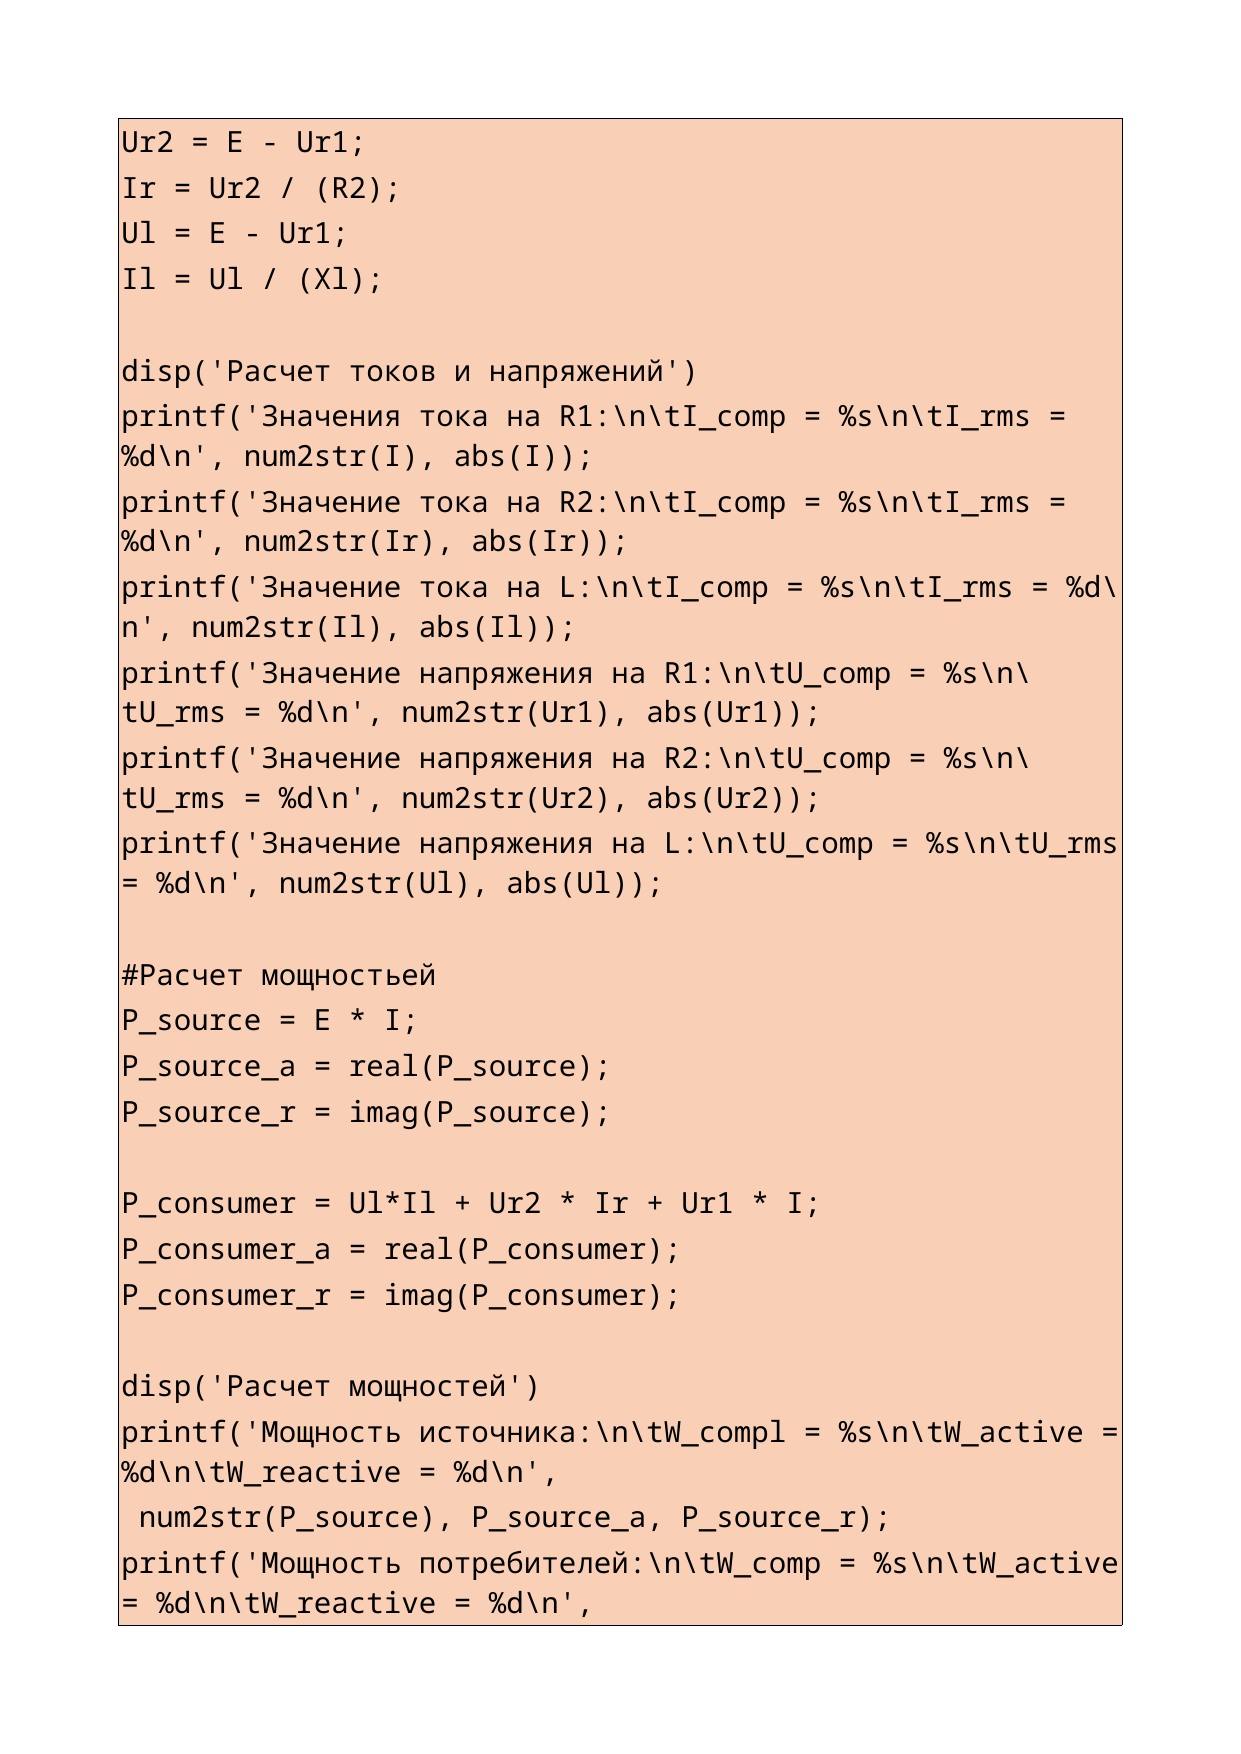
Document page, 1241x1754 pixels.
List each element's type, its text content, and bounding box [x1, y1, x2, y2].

text disp('Расчет токов и напряжений') [119, 347, 1122, 389]
text P_source_a = real(P_source); [119, 1042, 1122, 1085]
text Il = Ul / (Xl); [119, 255, 1122, 298]
text num2str(P_source), P_source_a, P_source_r); [119, 1493, 1122, 1536]
text P_source = E * I; [119, 996, 1122, 1039]
text #Расчет мощностьей [119, 951, 1122, 993]
text Ul = E - Ur1; [119, 209, 1122, 252]
text printf('Значения тока на R1:\n\tI_comp = %s\n\tI_rms = %d\n', num2str(I), abs(I)); [119, 392, 1122, 475]
text printf('Значение напряжения на R1:\n\tU_comp = %s\n\tU_rms = %d\n', num2str(Ur1), abs(Ur1)); [119, 649, 1122, 731]
text P_consumer_r = imag(P_consumer); [119, 1271, 1122, 1314]
text disp('Расчет мощностей') [119, 1362, 1122, 1405]
text Ur2 = E - Ur1; [119, 119, 1122, 161]
text printf('Значение напряжения на L:\n\tU_comp = %s\n\tU_rms = %d\n', num2str(Ul), abs(Ul)); [119, 819, 1122, 902]
text P_consumer_a = real(P_consumer); [119, 1225, 1122, 1268]
text printf('Значение напряжения на R2:\n\tU_comp = %s\n\tU_rms = %d\n', num2str(Ur2), abs(Ur2)); [119, 734, 1122, 817]
text P_consumer = Ul*Il + Ur2 * Ir + Ur1 * I; [119, 1179, 1122, 1222]
text Ir = Ur2 / (R2); [119, 164, 1122, 207]
text printf('Значение тока на R2:\n\tI_comp = %s\n\tI_rms = %d\n', num2str(Ir), abs(Ir)); [119, 478, 1122, 560]
text printf('Мощность потребителей:\n\tW_comp = %s\n\tW_active = %d\n\tW_reactive = %d\n', [119, 1539, 1122, 1625]
text printf('Мощность источника:\n\tW_compl = %s\n\tW_active = %d\n\tW_reactive = %d\n', [119, 1408, 1122, 1491]
text P_source_r = imag(P_source); [119, 1088, 1122, 1131]
text printf('Значение тока на L:\n\tI_comp = %s\n\tI_rms = %d\n', num2str(Il), abs(Il)); [119, 563, 1122, 646]
